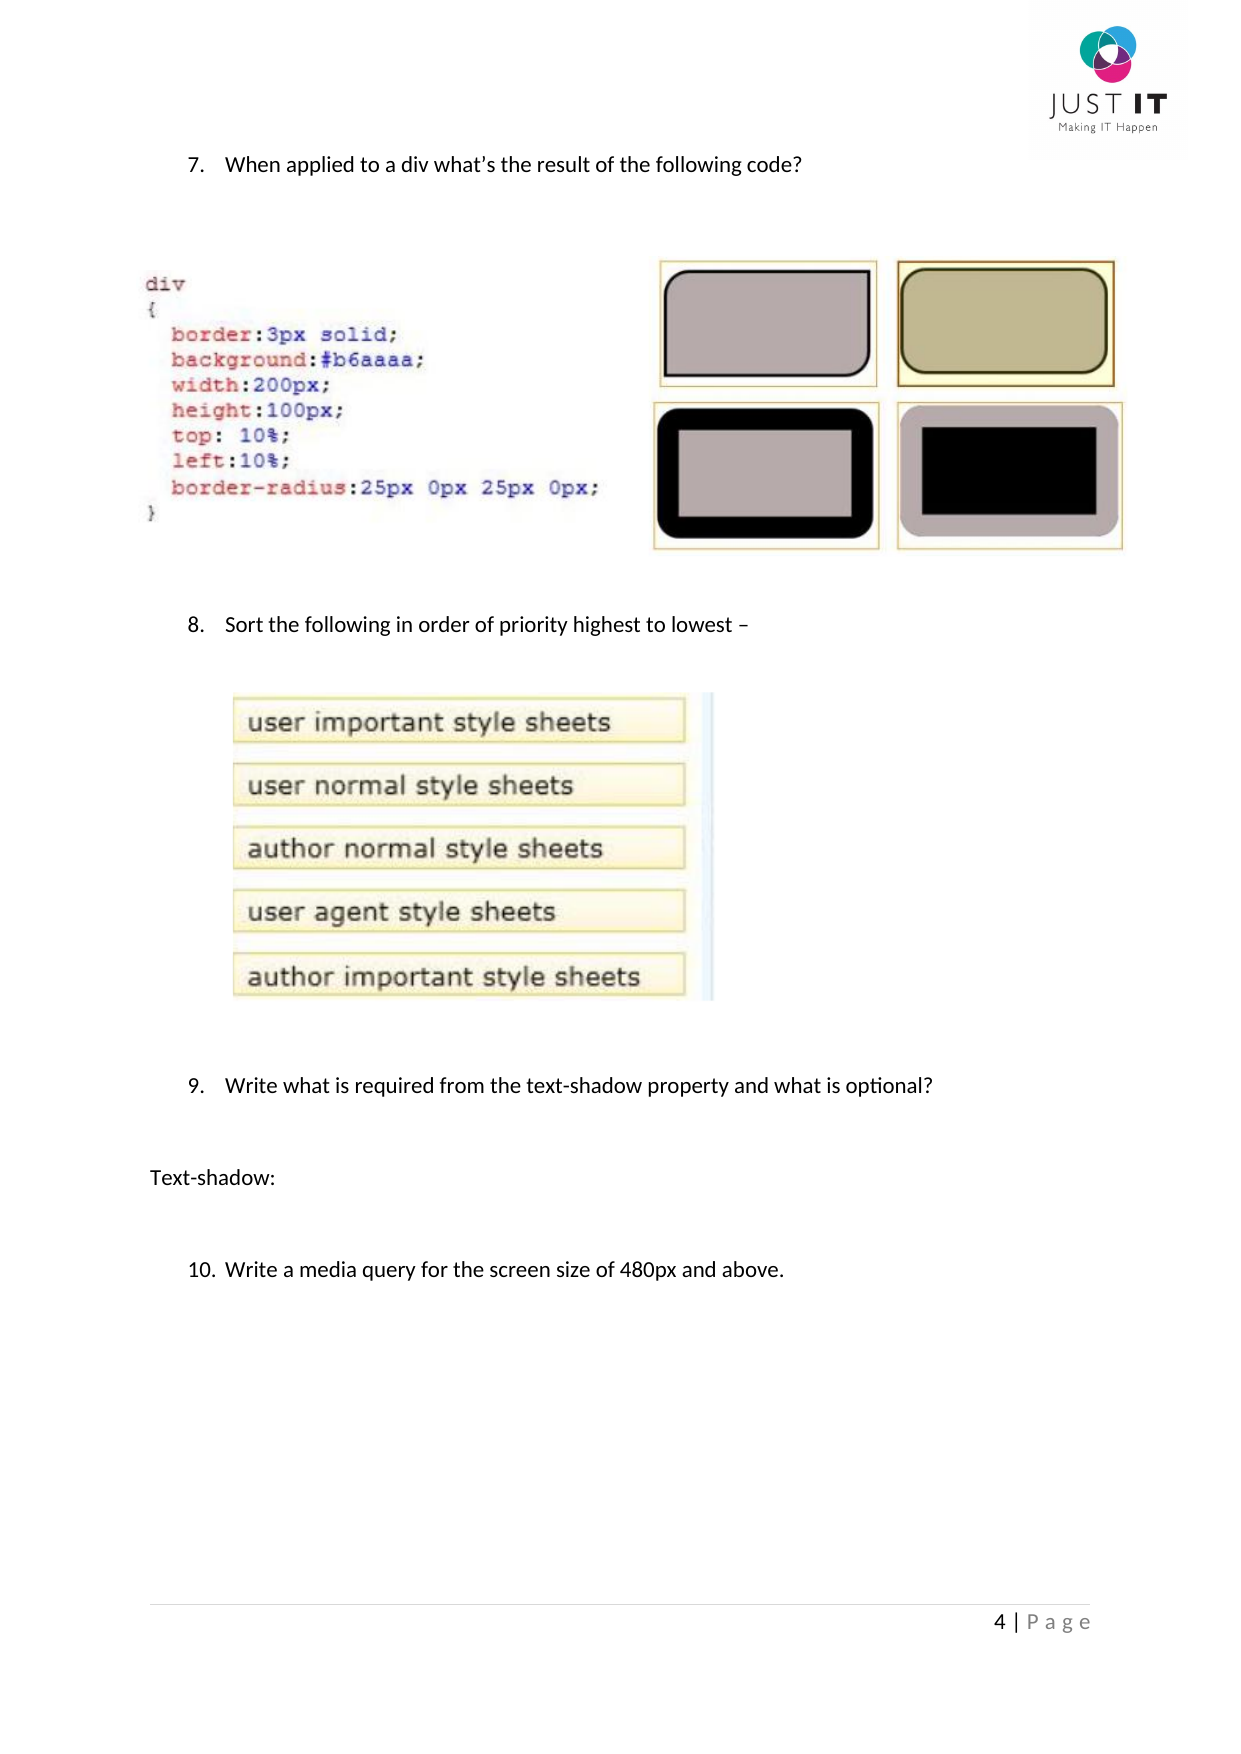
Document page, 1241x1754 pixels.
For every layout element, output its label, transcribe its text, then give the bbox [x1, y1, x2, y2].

text Text-shadow: [150, 1163, 1090, 1191]
list When applied to a div what’s the result of the following code? [187, 150, 1090, 178]
list Write a media query for the screen size of 480px and above. [187, 1255, 1090, 1283]
list Write what is required from the text-shadow property and what is optional? [187, 1071, 1090, 1099]
list Sort the following in order of priority highest to lowest – [187, 610, 1090, 638]
